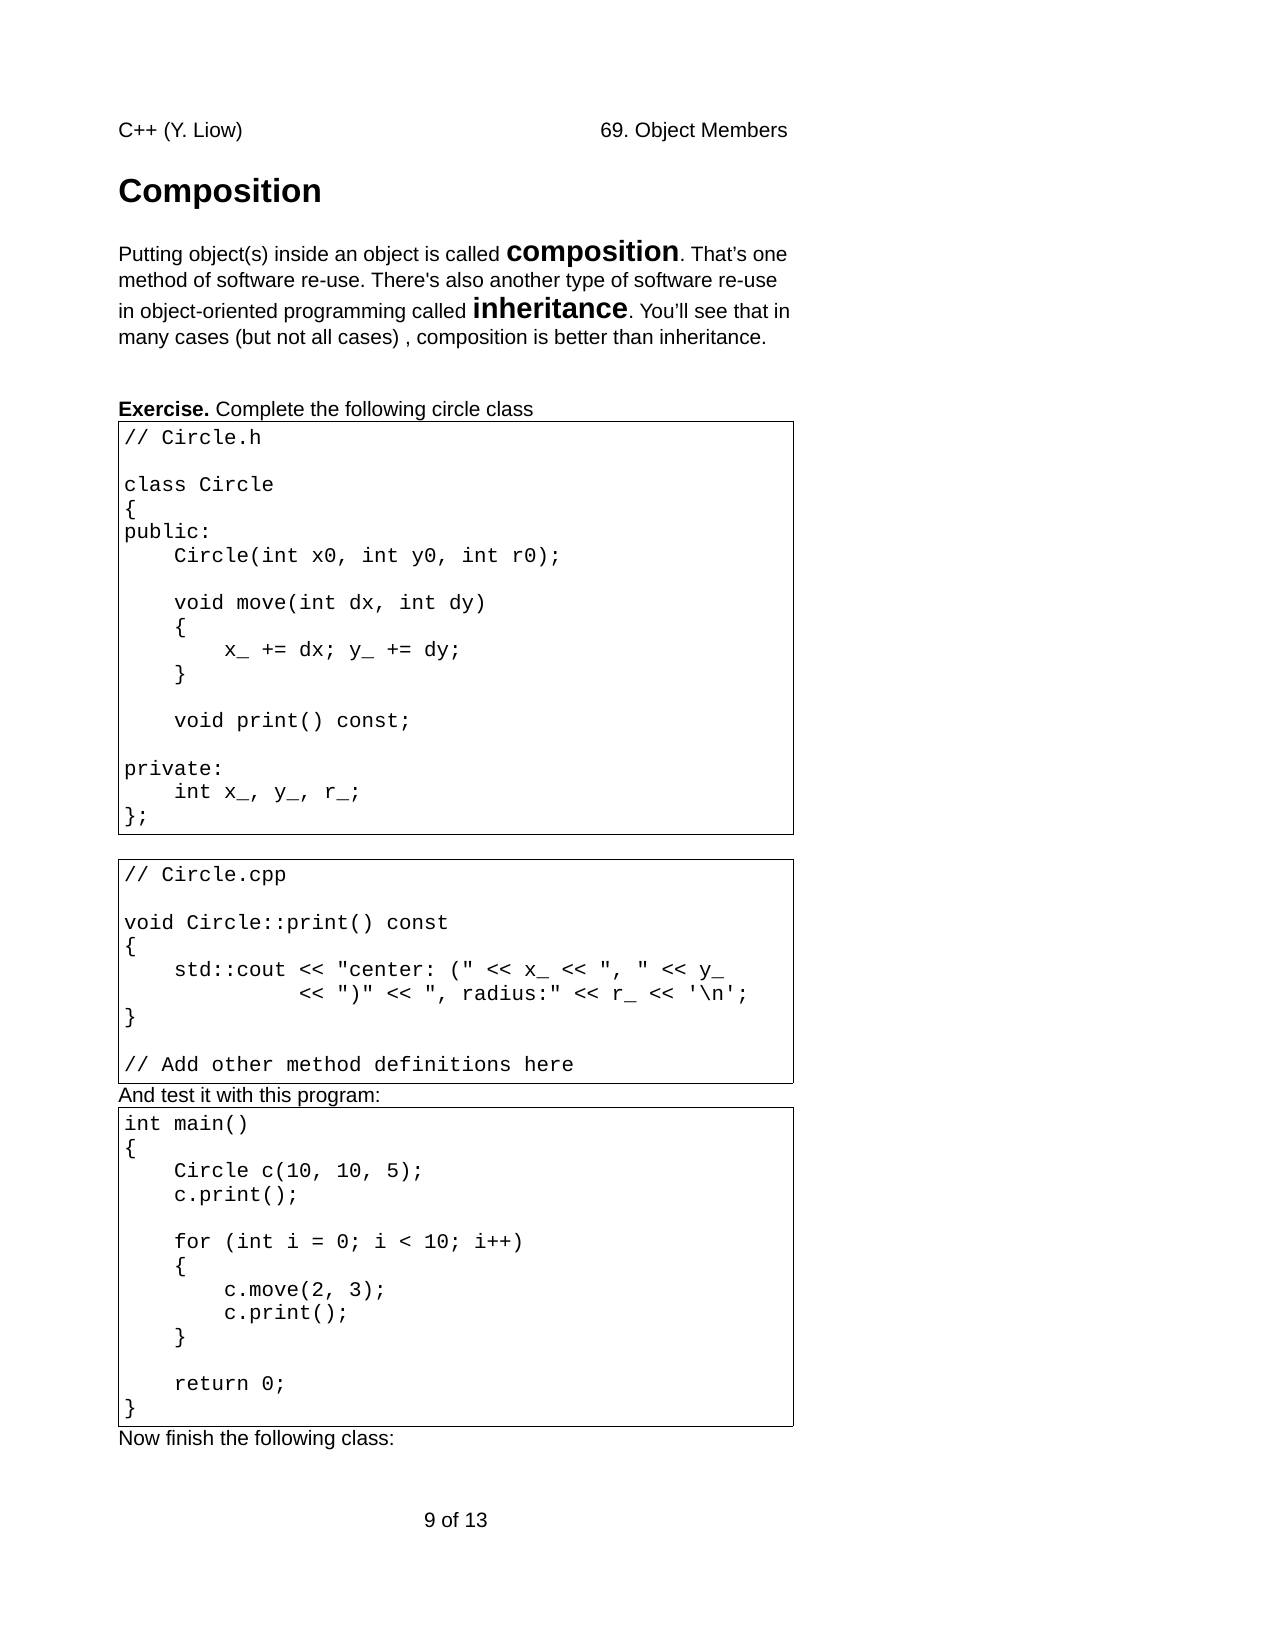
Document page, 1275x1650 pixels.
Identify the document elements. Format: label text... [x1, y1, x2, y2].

table_header // Circle.h class Circle { public: Circle(int x0, int y0, int r0); void move(int dx, int dy) { x_ += dx; y_ += dy; } void print() const; private: int x_, y_, r_; }; [119, 422, 793, 834]
table_header // Circle.cpp void Circle::print() const { std::cout << "center: (" << x_ << ", " << y_ << ")" << ", radius:" << r_ << '\n'; } // Add other method definitions here [119, 860, 793, 1083]
text And test it with this program: [118, 1084, 793, 1107]
text Exercise. Complete the following circle class [118, 397, 793, 421]
text Composition [118, 172, 793, 210]
text Putting object(s) inside an object is called composition. That’s one method of software re-use. There's also another type of software re-use in object-oriented programming called inheritance. You’ll see that in many cases (but not all cases) , composition is better than inheritance. [118, 234, 793, 349]
text Now finish the following class: [118, 1427, 793, 1450]
table_header int main() { Circle c(10, 10, 5); c.print(); for (int i = 0; i < 10; i++) { c.move(2, 3); c.print(); } return 0; } [119, 1108, 793, 1426]
